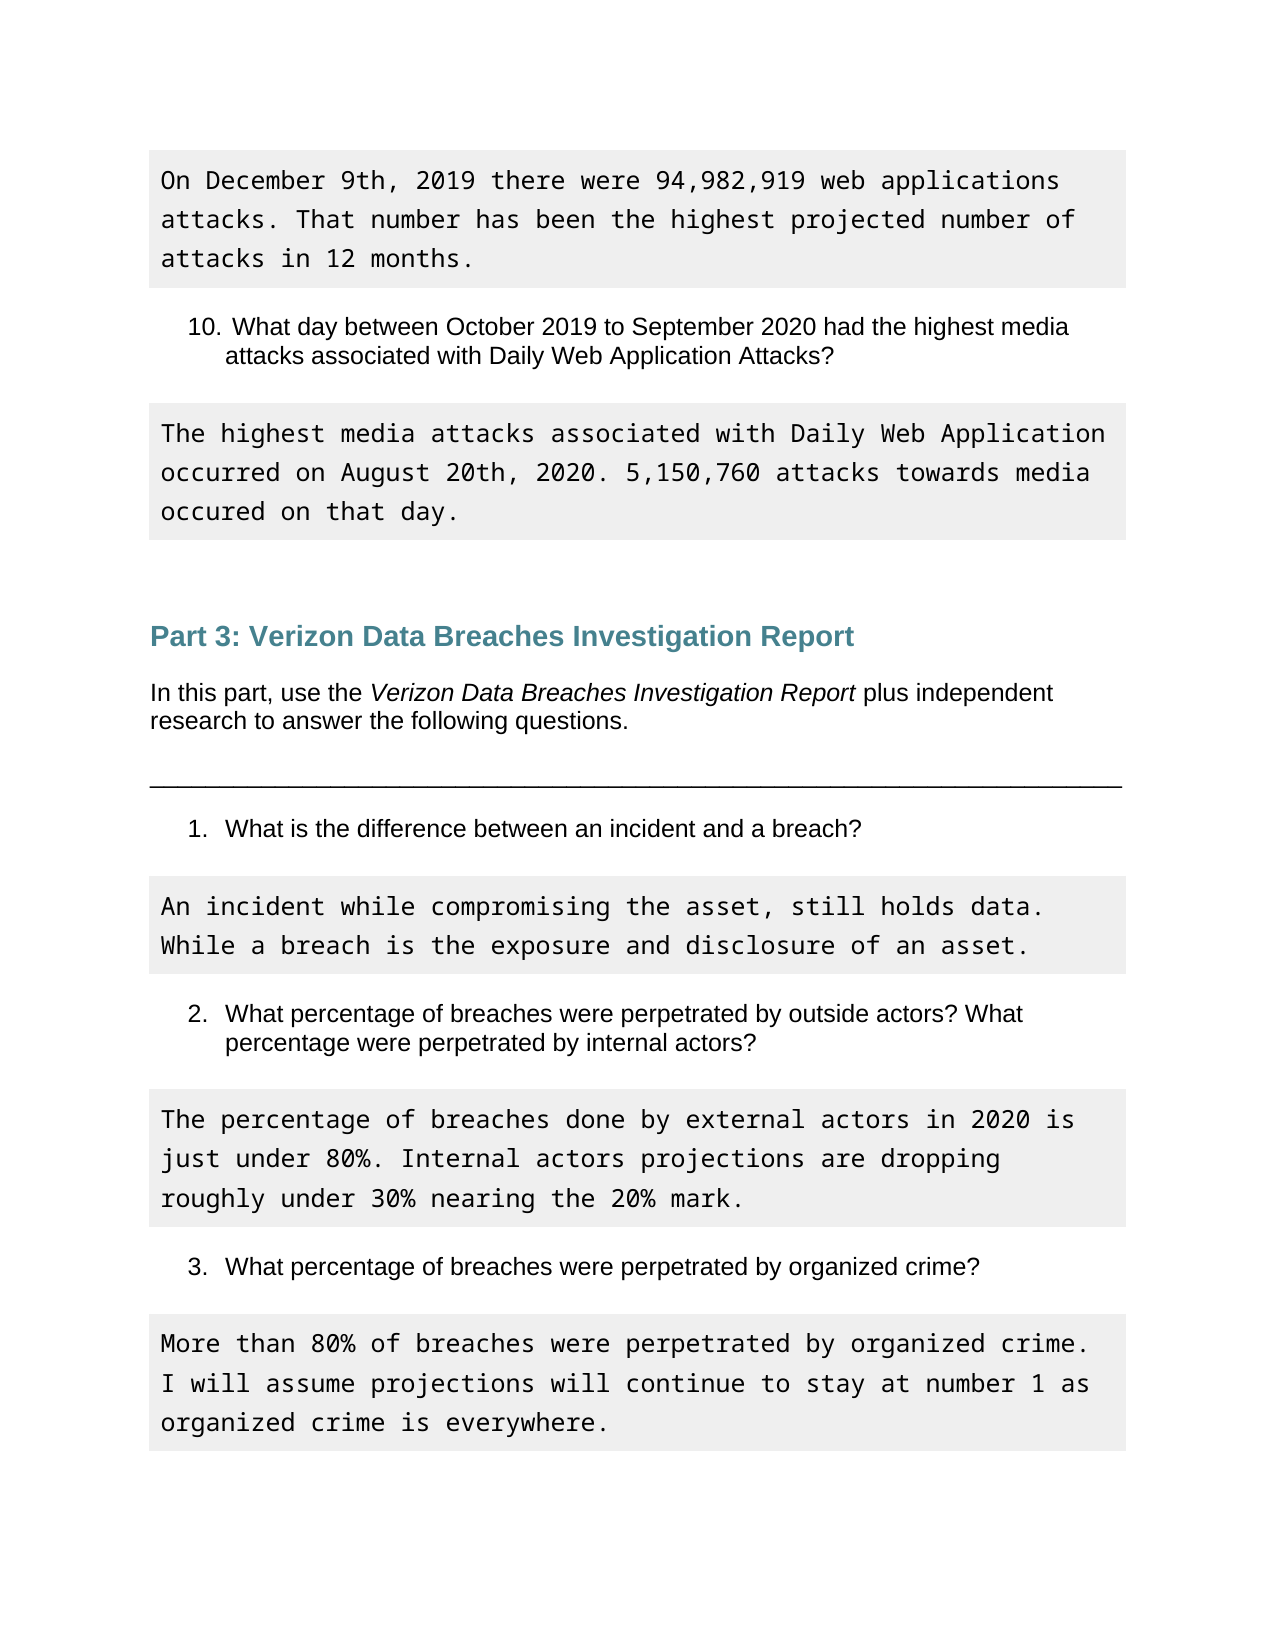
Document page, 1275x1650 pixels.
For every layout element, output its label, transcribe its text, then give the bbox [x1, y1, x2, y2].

table_header An incident while compromising the asset, still holds data. While a breach is the exposure and disclosure of an asset. [151, 878, 1124, 972]
text ______________________________________________________________________ [150, 760, 1125, 789]
table_header The percentage of breaches done by external actors in 2020 is just under 80%. Internal actors projections are dropping roughly under 30% nearing the 20% mark. [151, 1091, 1124, 1225]
table_header On December 9th, 2019 there were 94,982,919 web applications attacks. That number has been the highest projected number of attacks in 12 months. [151, 152, 1124, 285]
list What day between October 2019 to September 2020 had the highest media attacks associated with Daily Web Application Attacks? [187, 312, 1125, 370]
list What percentage of breaches were perpetrated by outside actors? What percentage were perpetrated by internal actors? [187, 999, 1125, 1056]
subtitle Part 3: Verizon Data Breaches Investigation Report [150, 619, 1125, 653]
list What percentage of breaches were perpetrated by organized crime? [187, 1252, 1125, 1281]
table_header More than 80% of breaches were perpetrated by organized crime. I will assume projections will continue to stay at number 1 as organized crime is everywhere. [151, 1316, 1124, 1449]
text In this part, use the Verizon Data Breaches Investigation Report plus independent research to answer the following questions. [150, 678, 1125, 735]
list What is the difference between an incident and a breach? [187, 814, 1125, 843]
table_header The highest media attacks associated with Daily Web Application occurred on August 20th, 2020. 5,150,760 attacks towards media occured on that day. [151, 405, 1124, 538]
